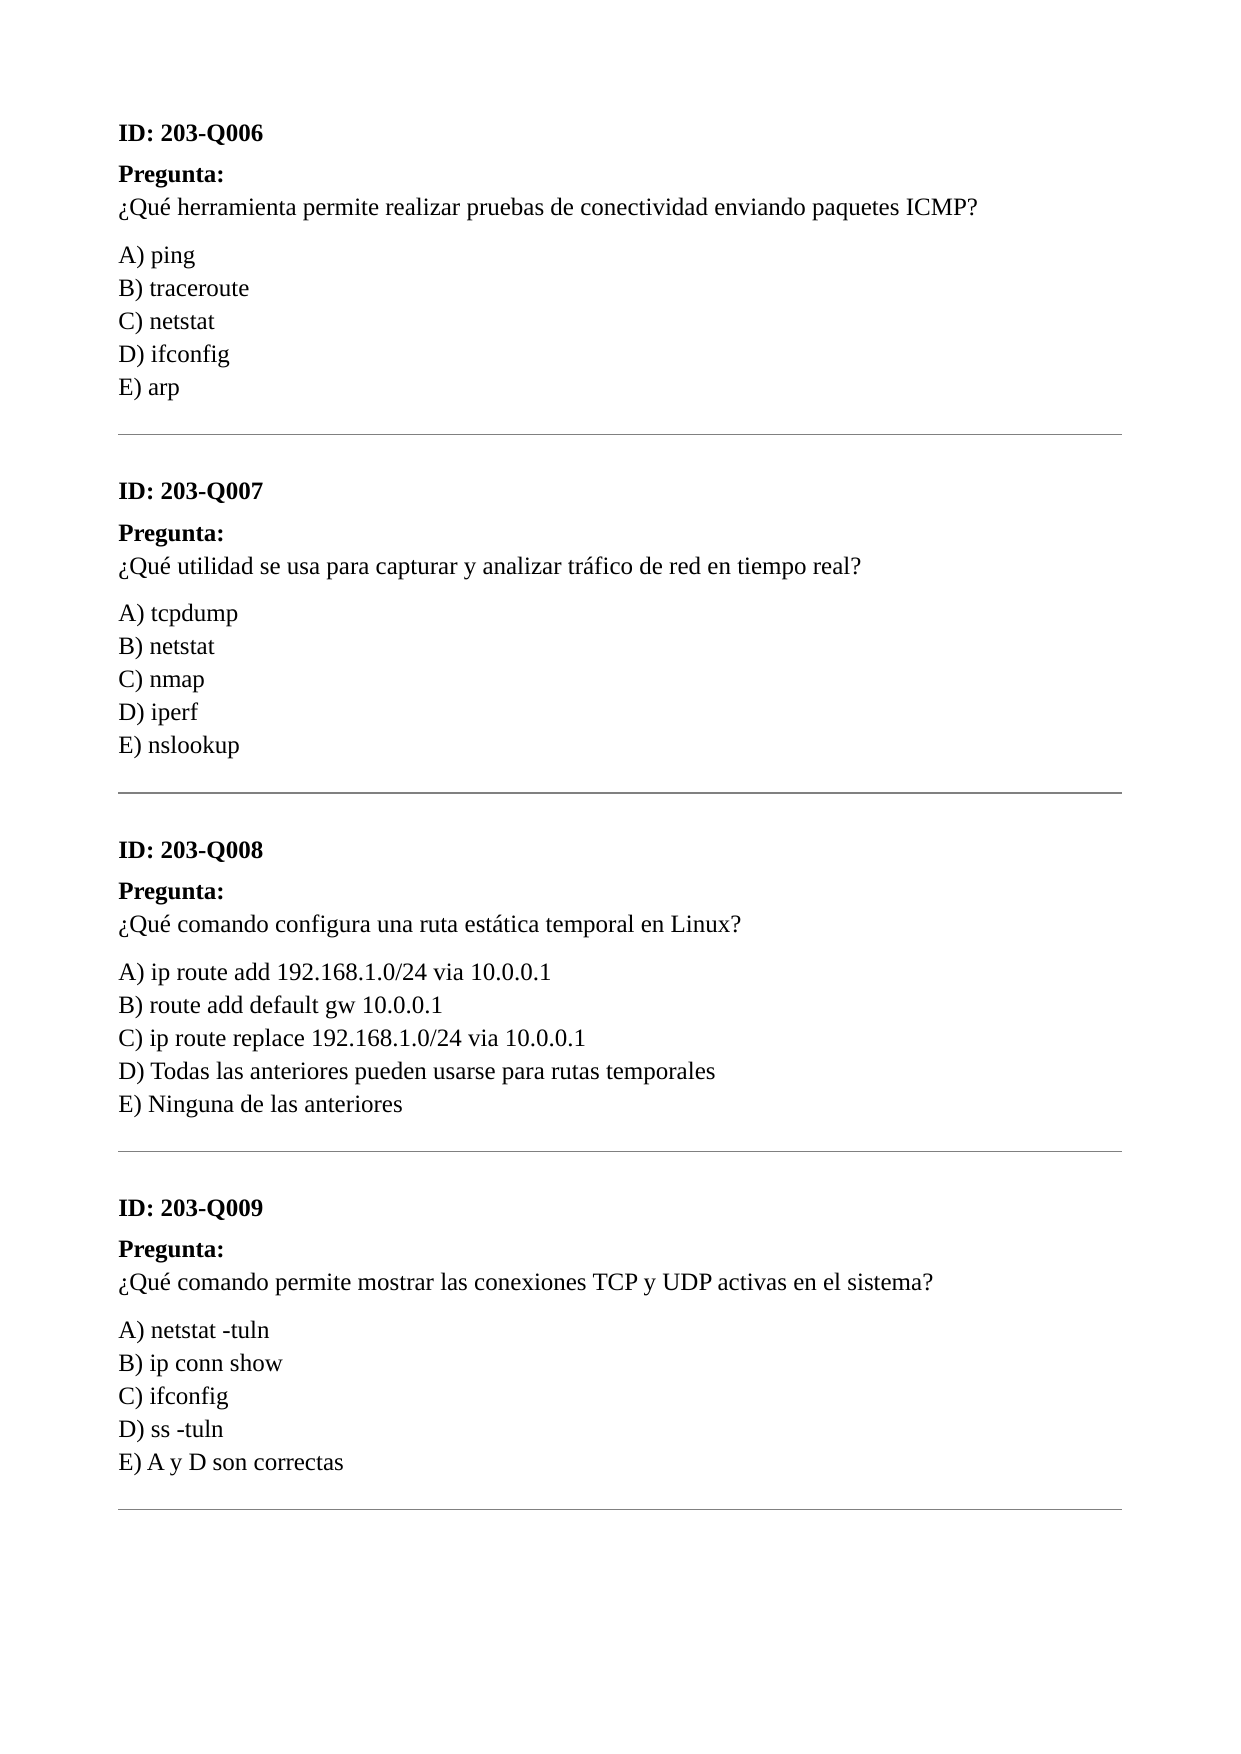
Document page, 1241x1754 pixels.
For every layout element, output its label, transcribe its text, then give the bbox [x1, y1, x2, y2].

subtitle ID: 203-Q009 [118, 1193, 1122, 1222]
subtitle ID: 203-Q008 [118, 835, 1122, 863]
text Pregunta: ¿Qué comando configura una ruta estática temporal en Linux? [118, 876, 1122, 938]
text A) netstat -tuln B) ip conn show C) ifconfig D) ss -tuln E) A y D son correctas [118, 1315, 1122, 1476]
subtitle ID: 203-Q006 [118, 118, 1122, 147]
text A) ping B) traceroute C) netstat D) ifconfig E) arp [118, 240, 1122, 401]
text A) tcpdump B) netstat C) nmap D) iperf E) nslookup [118, 598, 1122, 759]
text Pregunta: ¿Qué herramienta permite realizar pruebas de conectividad enviando paquetes ICMP? [118, 159, 1122, 221]
text A) ip route add 192.168.1.0/24 via 10.0.0.1 B) route add default gw 10.0.0.1 C) ip route replace 192.168.1.0/24 via 10.0.0.1 D) Todas las anteriores pueden usarse para rutas temporales E) Ninguna de las anteriores [118, 957, 1122, 1117]
subtitle ID: 203-Q007 [118, 476, 1122, 505]
text Pregunta: ¿Qué utilidad se usa para capturar y analizar tráfico de red en tiempo real? [118, 518, 1122, 579]
text Pregunta: ¿Qué comando permite mostrar las conexiones TCP y UDP activas en el sistema? [118, 1234, 1122, 1296]
